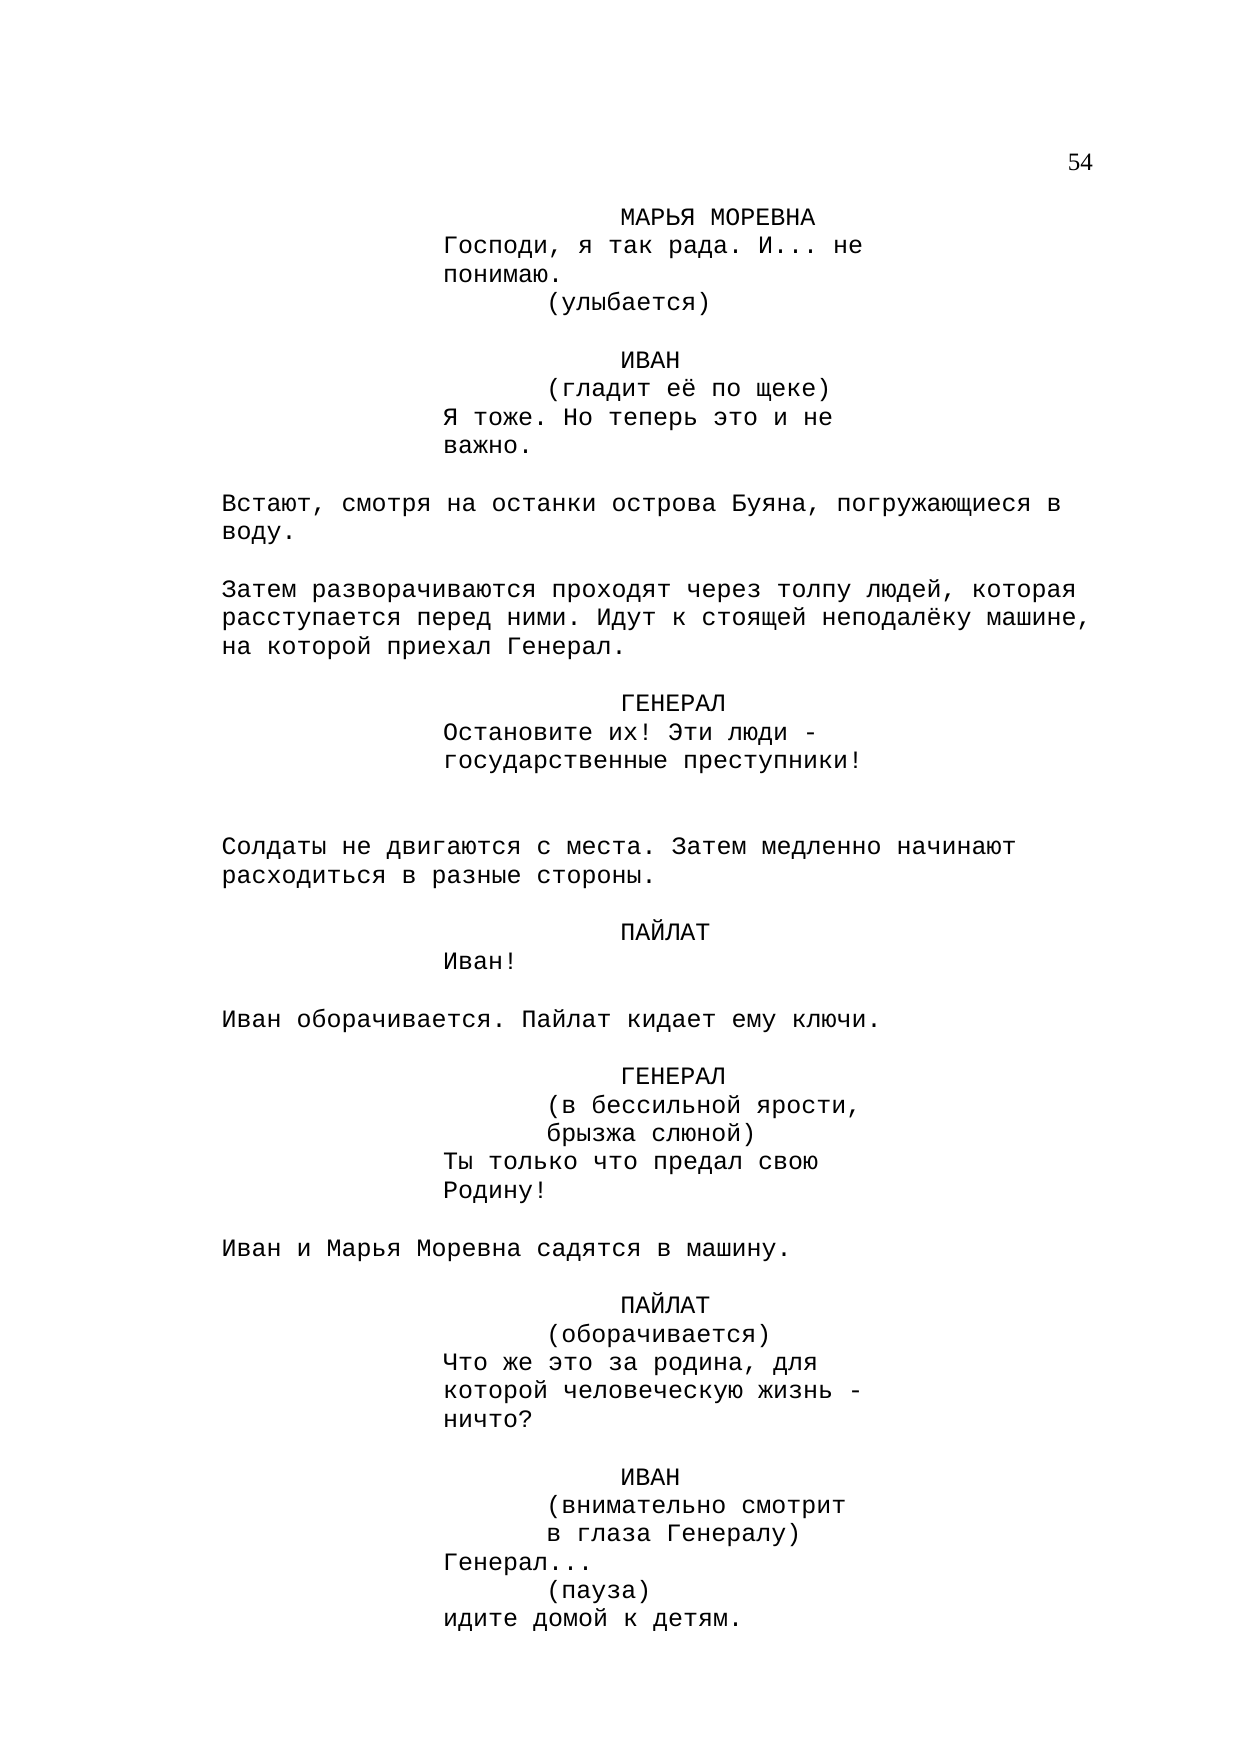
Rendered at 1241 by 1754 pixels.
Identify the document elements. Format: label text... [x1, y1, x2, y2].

text идите домой к детям. [443, 1606, 871, 1634]
text ГЕНЕРАЛ [620, 691, 1093, 719]
text (пауза) [546, 1577, 871, 1606]
text (гладит её по щеке) [546, 376, 871, 404]
text Затем разворачиваются проходят через толпу людей, которая расступается перед ними. Идут к стоящей неподалёку машине, на которой приехал Генерал. [221, 577, 1093, 662]
text (внимательно смотрит в глаза Генералу) [546, 1492, 871, 1549]
text (в бессильной ярости, брызжа слюной) [546, 1092, 871, 1149]
text Остановите их! Эти люди - государственные преступники! [443, 719, 871, 804]
text Иван и Марья Моревна садятся в машину. [221, 1235, 1093, 1263]
text Встают, смотря на останки острова Буяна, погружающиеся в воду. [221, 490, 1093, 547]
text ИВАН [620, 348, 1093, 376]
text Я тоже. Но теперь это и не важно. [443, 404, 871, 461]
text ПАЙЛАТ [620, 920, 1093, 948]
text Генерал... [443, 1549, 871, 1577]
text ИВАН [620, 1464, 1093, 1492]
text ГЕНЕРАЛ [620, 1064, 1093, 1092]
text Иван! [443, 948, 871, 977]
text (улыбается) [546, 290, 871, 318]
text Что же это за родина, для которой человеческую жизнь - ничто? [443, 1349, 871, 1434]
text Ты только что предал свою Родину! [443, 1149, 871, 1206]
text Иван оборачивается. Пайлат кидает ему ключи. [221, 1006, 1093, 1034]
text (оборачивается) [546, 1321, 871, 1349]
text МАРЬЯ МОРЕВНА [620, 205, 1093, 233]
text ПАЙЛАТ [620, 1293, 1093, 1321]
text Солдаты не двигаются с места. Затем медленно начинают расходиться в разные стороны. [221, 834, 1093, 891]
text Господи, я так рада. И... не понимаю. [443, 233, 871, 290]
